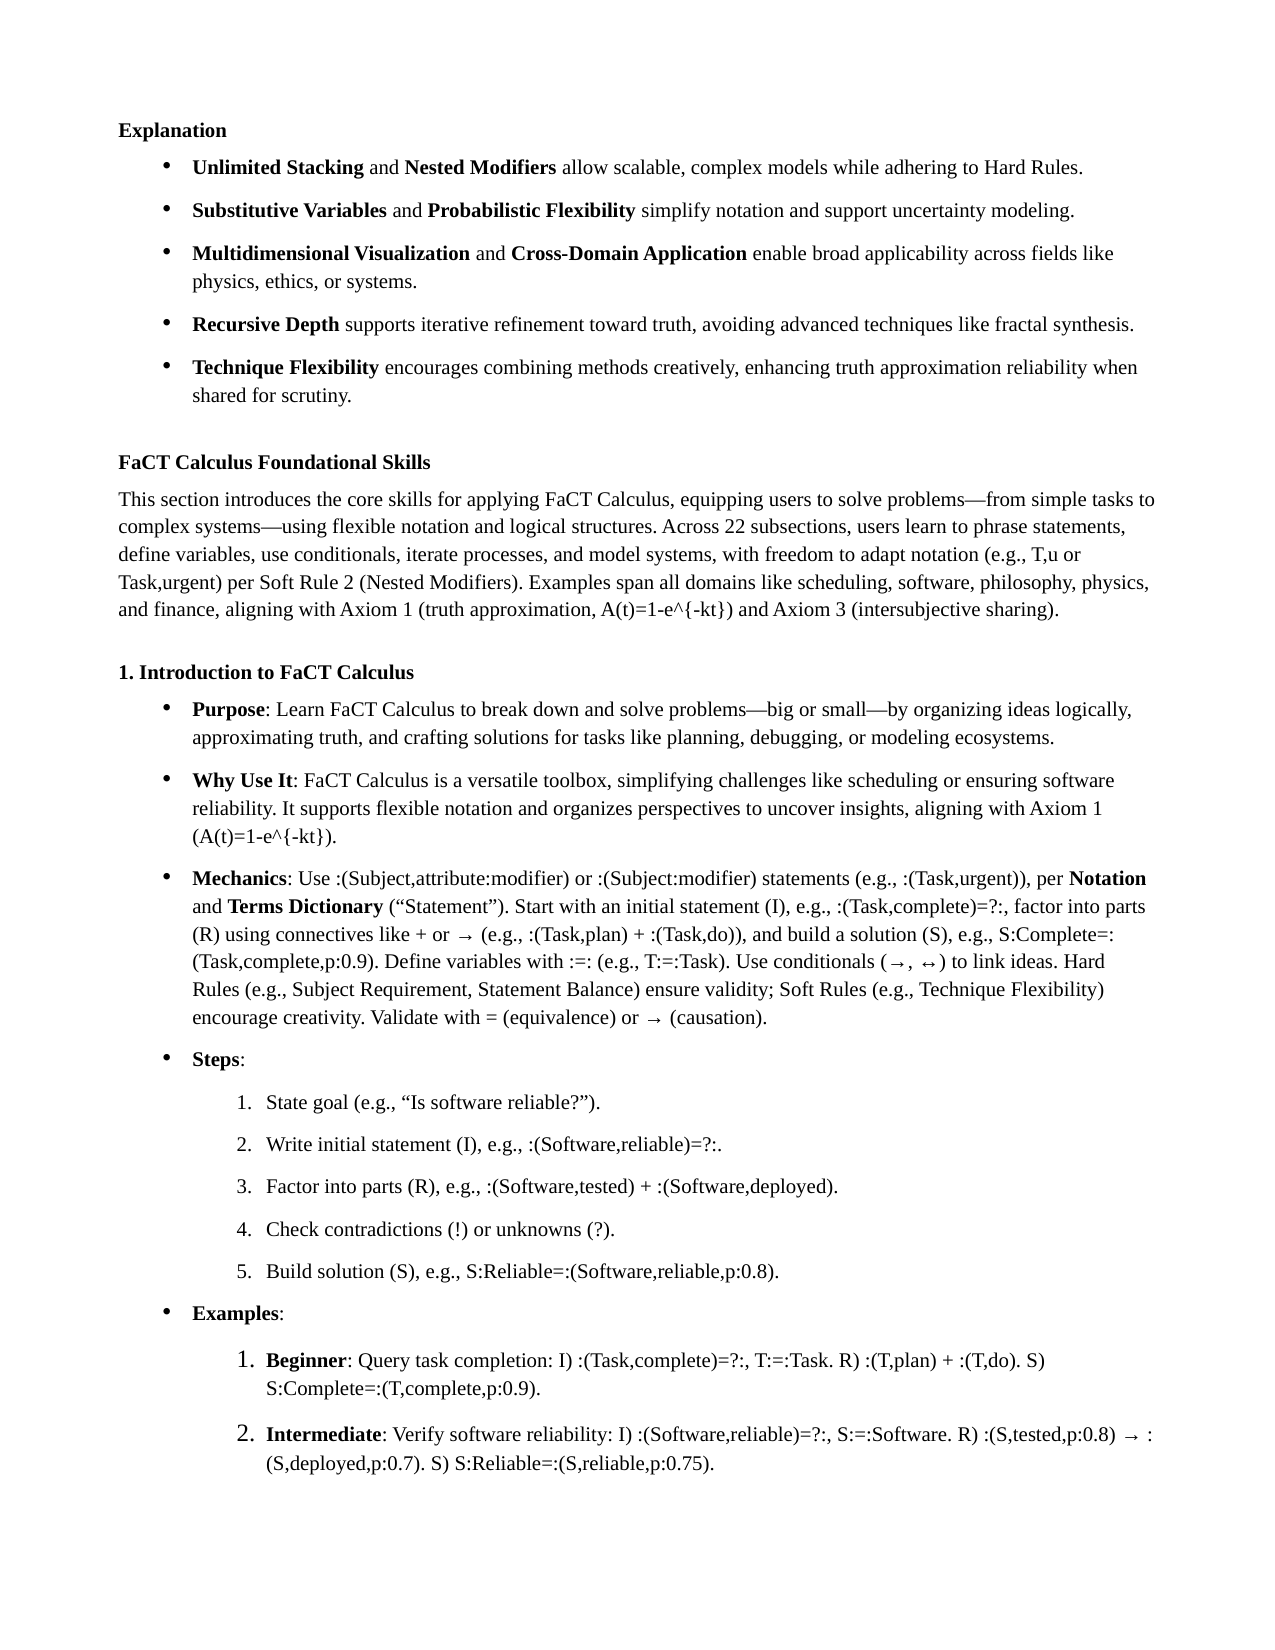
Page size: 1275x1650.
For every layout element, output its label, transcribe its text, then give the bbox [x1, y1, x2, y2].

list Build solution (S), e.g., S:Reliable=:(Software,reliable,p:0.8). [236, 1259, 1157, 1283]
list Technique Flexibility encourages combining methods creatively, enhancing truth approximation reliability when shared for scrutiny. [162, 355, 1157, 407]
list Substitutive Variables and Probabilistic Flexibility simplify notation and support uncertainty modeling. [162, 198, 1157, 223]
list Examples: [162, 1301, 1157, 1326]
text This section introduces the core skills for applying FaCT Calculus, equipping users to solve problems—from simple tasks to complex systems—using flexible notation and logical structures. Across 22 subsections, users learn to phrase statements, define variables, use conditionals, iterate processes, and model systems, with freedom to adapt notation (e.g., T,u or Task,urgent) per Soft Rule 2 (Nested Modifiers). Examples span all domains like scheduling, software, philosophy, physics, and finance, aligning with Axiom 1 (truth approximation, A(t)=1-e^{-kt}) and Axiom 3 (intersubjective sharing). [118, 487, 1157, 621]
list Recursive Depth supports iterative refinement toward truth, avoiding advanced techniques like fractal synthesis. [162, 312, 1157, 336]
list Purpose: Learn FaCT Calculus to break down and solve problems—big or small—by organizing ideas logically, approximating truth, and crafting solutions for tasks like planning, debugging, or modeling ecosystems. [162, 697, 1157, 749]
list Beginner: Query task completion: I) :(Task,complete)=?:, T:=:Task. R) :(T,plan) + :(T,do). S) S:Complete=:(T,complete,p:0.9). [236, 1344, 1157, 1400]
list Why Use It: FaCT Calculus is a versatile toolbox, simplifying challenges like scheduling or ensuring software reliability. It supports flexible notation and organizes perspectives to uncover insights, aligning with Axiom 1 (A(t)=1-e^{-kt}). [162, 767, 1157, 848]
list Intermediate: Verify software reliability: I) :(Software,reliable)=?:, S:=:Software. R) :(S,tested,p:0.8) → :(S,deployed,p:0.7). S) S:Reliable=:(S,reliable,p:0.75). [236, 1418, 1157, 1475]
list Check contradictions (!) or unknowns (?). [236, 1216, 1157, 1241]
list State goal (e.g., “Is software reliable?”). [236, 1090, 1157, 1114]
subtitle Explanation [118, 118, 1157, 142]
list Factor into parts (R), e.g., :(Software,tested) + :(Software,deployed). [236, 1174, 1157, 1198]
list Mechanics: Use :(Subject,attribute:modifier) or :(Subject:modifier) statements (e.g., :(Task,urgent)), per Notation and Terms Dictionary (“Statement”). Start with an initial statement (I), e.g., :(Task,complete)=?:, factor into parts (R) using connectives like + or → (e.g., :(Task,plan) + :(Task,do)), and build a solution (S), e.g., S:Complete=:(Task,complete,p:0.9). Define variables with :=: (e.g., T:=:Task). Use conditionals (→, ↔) to link ideas. Hard Rules (e.g., Subject Requirement, Statement Balance) ensure validity; Soft Rules (e.g., Technique Flexibility) encourage creativity. Validate with = (equivalence) or → (causation). [162, 866, 1157, 1029]
subtitle 1. Introduction to FaCT Calculus [118, 660, 1157, 684]
list Unlimited Stacking and Nested Modifiers allow scalable, complex models while adhering to Hard Rules. [162, 155, 1157, 179]
list Steps: [162, 1047, 1157, 1072]
subtitle FaCT Calculus Foundational Skills [118, 450, 1157, 474]
list Multidimensional Visualization and Cross-Domain Application enable broad applicability across fields like physics, ethics, or systems. [162, 241, 1157, 293]
list Write initial statement (I), e.g., :(Software,reliable)=?:. [236, 1132, 1157, 1156]
